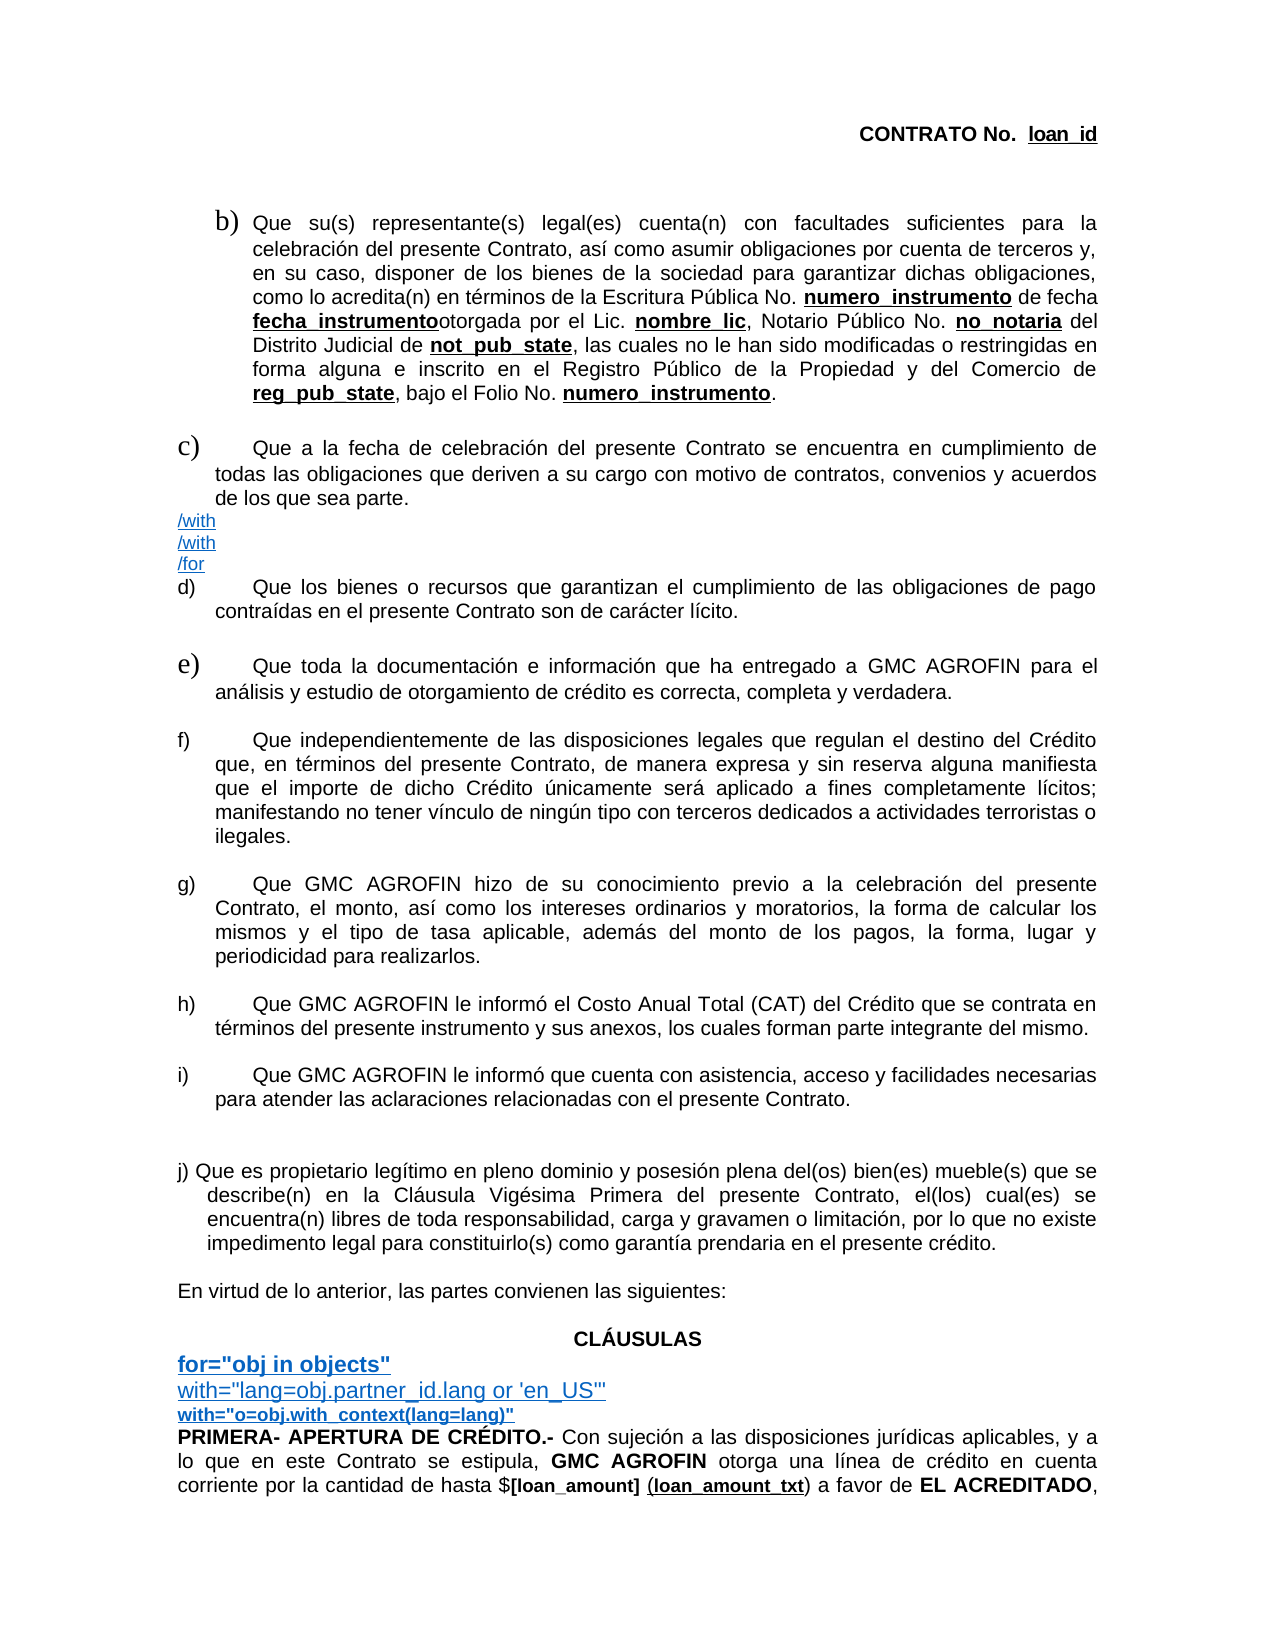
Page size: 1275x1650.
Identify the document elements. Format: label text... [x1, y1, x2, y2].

list Que los bienes o recursos que garantizan el cumplimiento de las obligaciones de pago contraídas en el presente Contrato son de carácter lícito. [177, 574, 1098, 622]
text j) Que es propietario legítimo en pleno dominio y posesión plena del(os) bien(es) mueble(s) que se describe(n) en la Cláusula Vigésima Primera del presente Contrato, el(los) cual(es) se encuentra(n) libres de toda responsabilidad, carga y gravamen o limitación, por lo que no existe impedimento legal para constituirlo(s) como garantía prendaria en el presente crédito. [177, 1159, 1098, 1255]
text /for [177, 553, 1098, 574]
list Que independientemente de las disposiciones legales que regulan el destino del Crédito que, en términos del presente Contrato, de manera expresa y sin reserva alguna manifiesta que el importe de dicho Crédito únicamente será aplicado a fines completamente lícitos; manifestando no tener vínculo de ningún tipo con terceros dedicados a actividades terroristas o ilegales. [177, 728, 1098, 848]
text PRIMERA- APERTURA DE CRÉDITO.- Con sujeción a las disposiciones jurídicas aplicables, y a lo que en este Contrato se estipula, GMC AGROFIN otorga una línea de crédito en cuenta corriente por la cantidad de hasta $[loan_amount] (loan_amount_txt) a favor de EL ACREDITADO, [177, 1425, 1098, 1497]
text with="lang=obj.partner_id.lang or 'en_US'" [177, 1377, 1098, 1403]
list Que su(s) representante(s) legal(es) cuenta(n) con facultades suficientes para la celebración del presente Contrato, así como asumir obligaciones por cuenta de terceros y, en su caso, disponer de los bienes de la sociedad para garantizar dichas obligaciones, como lo acredita(n) en términos de la Escritura Pública No. numero_instrumento de fecha fecha_instrumentootorgada por el Lic. nombre_lic, Notario Público No. no_notaria del Distrito Judicial de not_pub_state, las cuales no le han sido modificadas o restringidas en forma alguna e inscrito en el Registro Público de la Propiedad y del Comercio de reg_pub_state, bajo el Folio No. numero_instrumento. [215, 203, 1098, 404]
list Que GMC AGROFIN le informó que cuenta con asistencia, acceso y facilidades necesarias para atender las aclaraciones relacionadas con el presente Contrato. [177, 1063, 1098, 1111]
text with="o=obj.with_context(lang=lang)" [177, 1403, 1093, 1425]
text /with [177, 510, 1098, 531]
list Que toda la documentación e información que ha entregado a GMC AGROFIN para el análisis y estudio de otorgamiento de crédito es correcta, completa y verdadera. [177, 646, 1098, 704]
subtitle CLÁUSULAS [177, 1327, 1098, 1351]
text En virtud de lo anterior, las partes convienen las siguientes: [177, 1279, 1098, 1303]
text for="obj in objects" [177, 1351, 1098, 1377]
list Que GMC AGROFIN hizo de su conocimiento previo a la celebración del presente Contrato, el monto, así como los intereses ordinarios y moratorios, la forma de calcular los mismos y el tipo de tasa aplicable, además del monto de los pagos, la forma, lugar y periodicidad para realizarlos. [177, 872, 1098, 967]
list Que a la fecha de celebración del presente Contrato se encuentra en cumplimiento de todas las obligaciones que deriven a su cargo con motivo de contratos, convenios y acuerdos de los que sea parte. [177, 428, 1098, 510]
list Que GMC AGROFIN le informó el Costo Anual Total (CAT) del Crédito que se contrata en términos del presente instrumento y sus anexos, los cuales forman parte integrante del mismo. [177, 991, 1098, 1039]
text /with [177, 531, 1098, 553]
